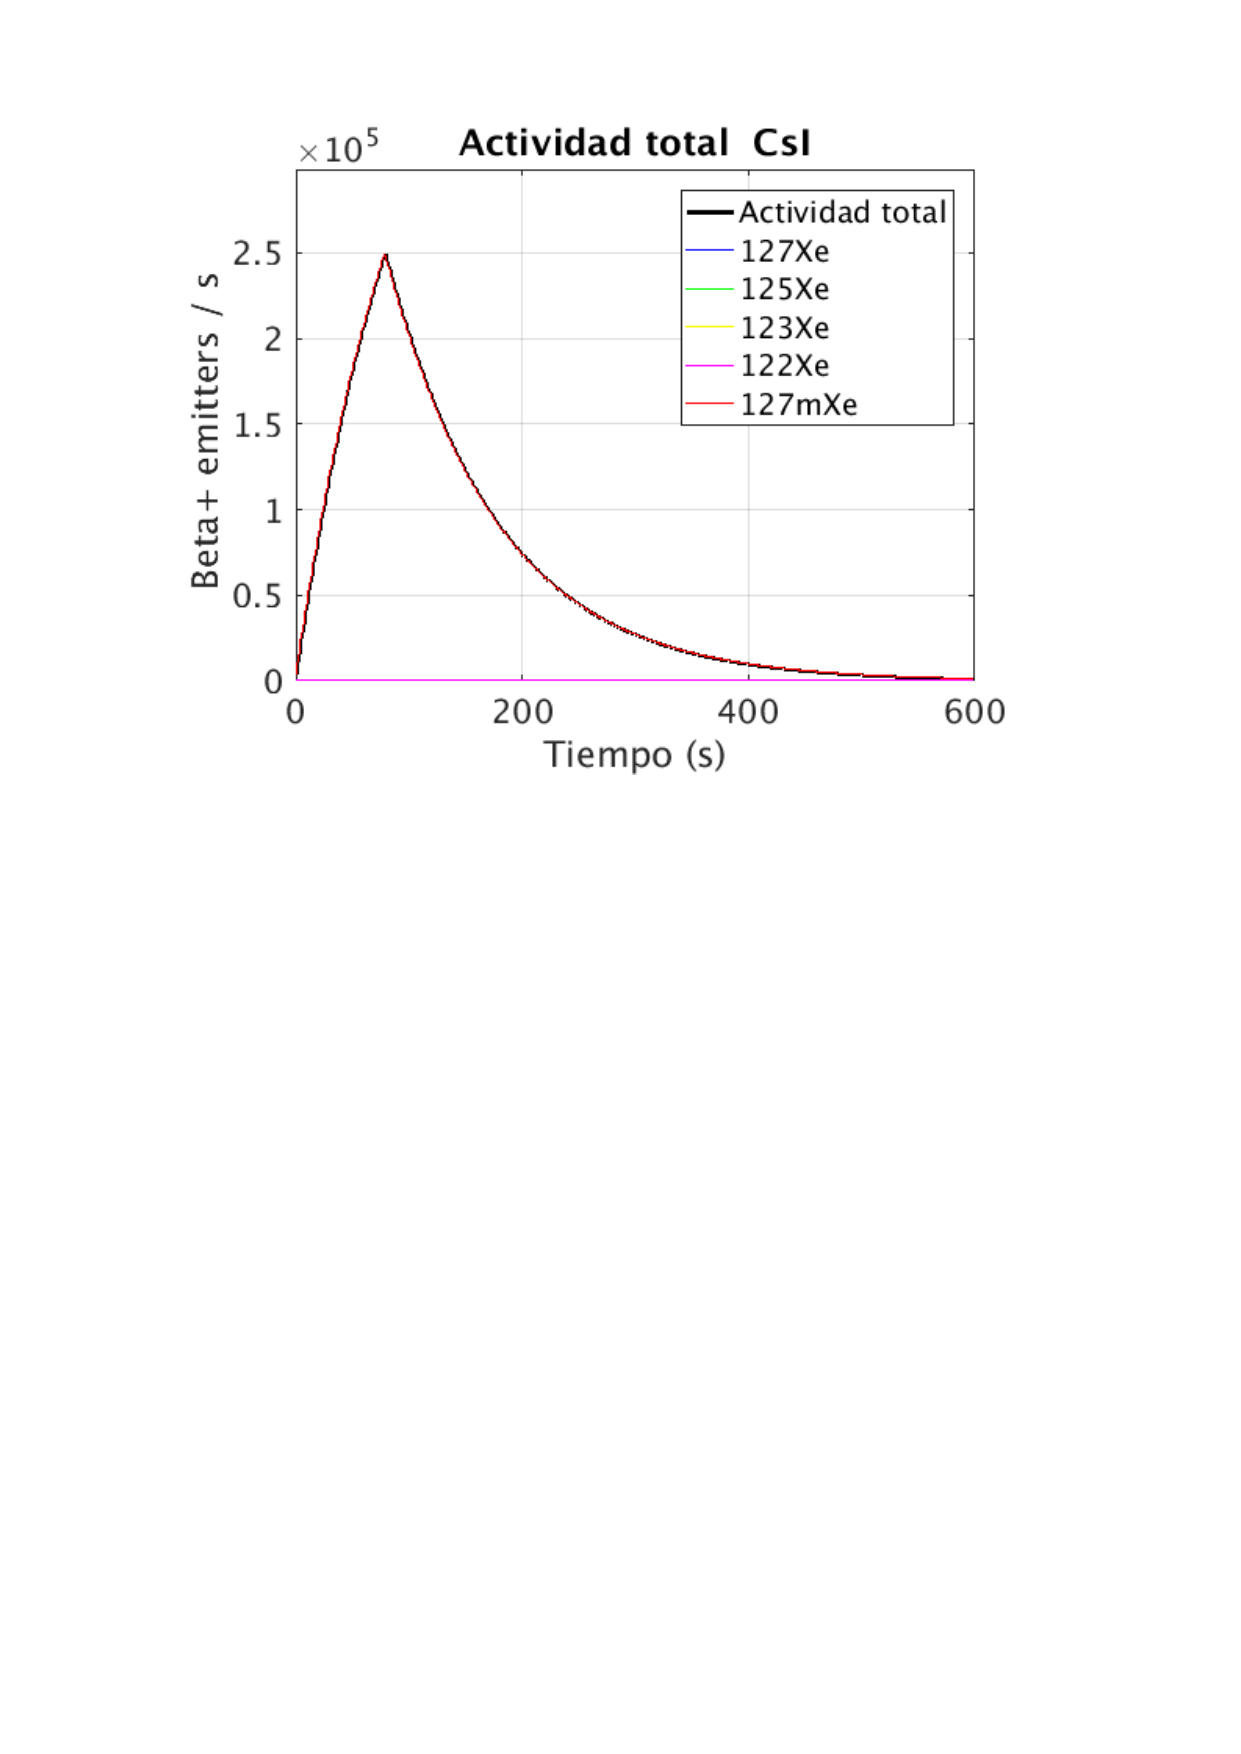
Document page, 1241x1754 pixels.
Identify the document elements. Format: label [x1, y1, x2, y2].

picture [182, 118, 1058, 775]
